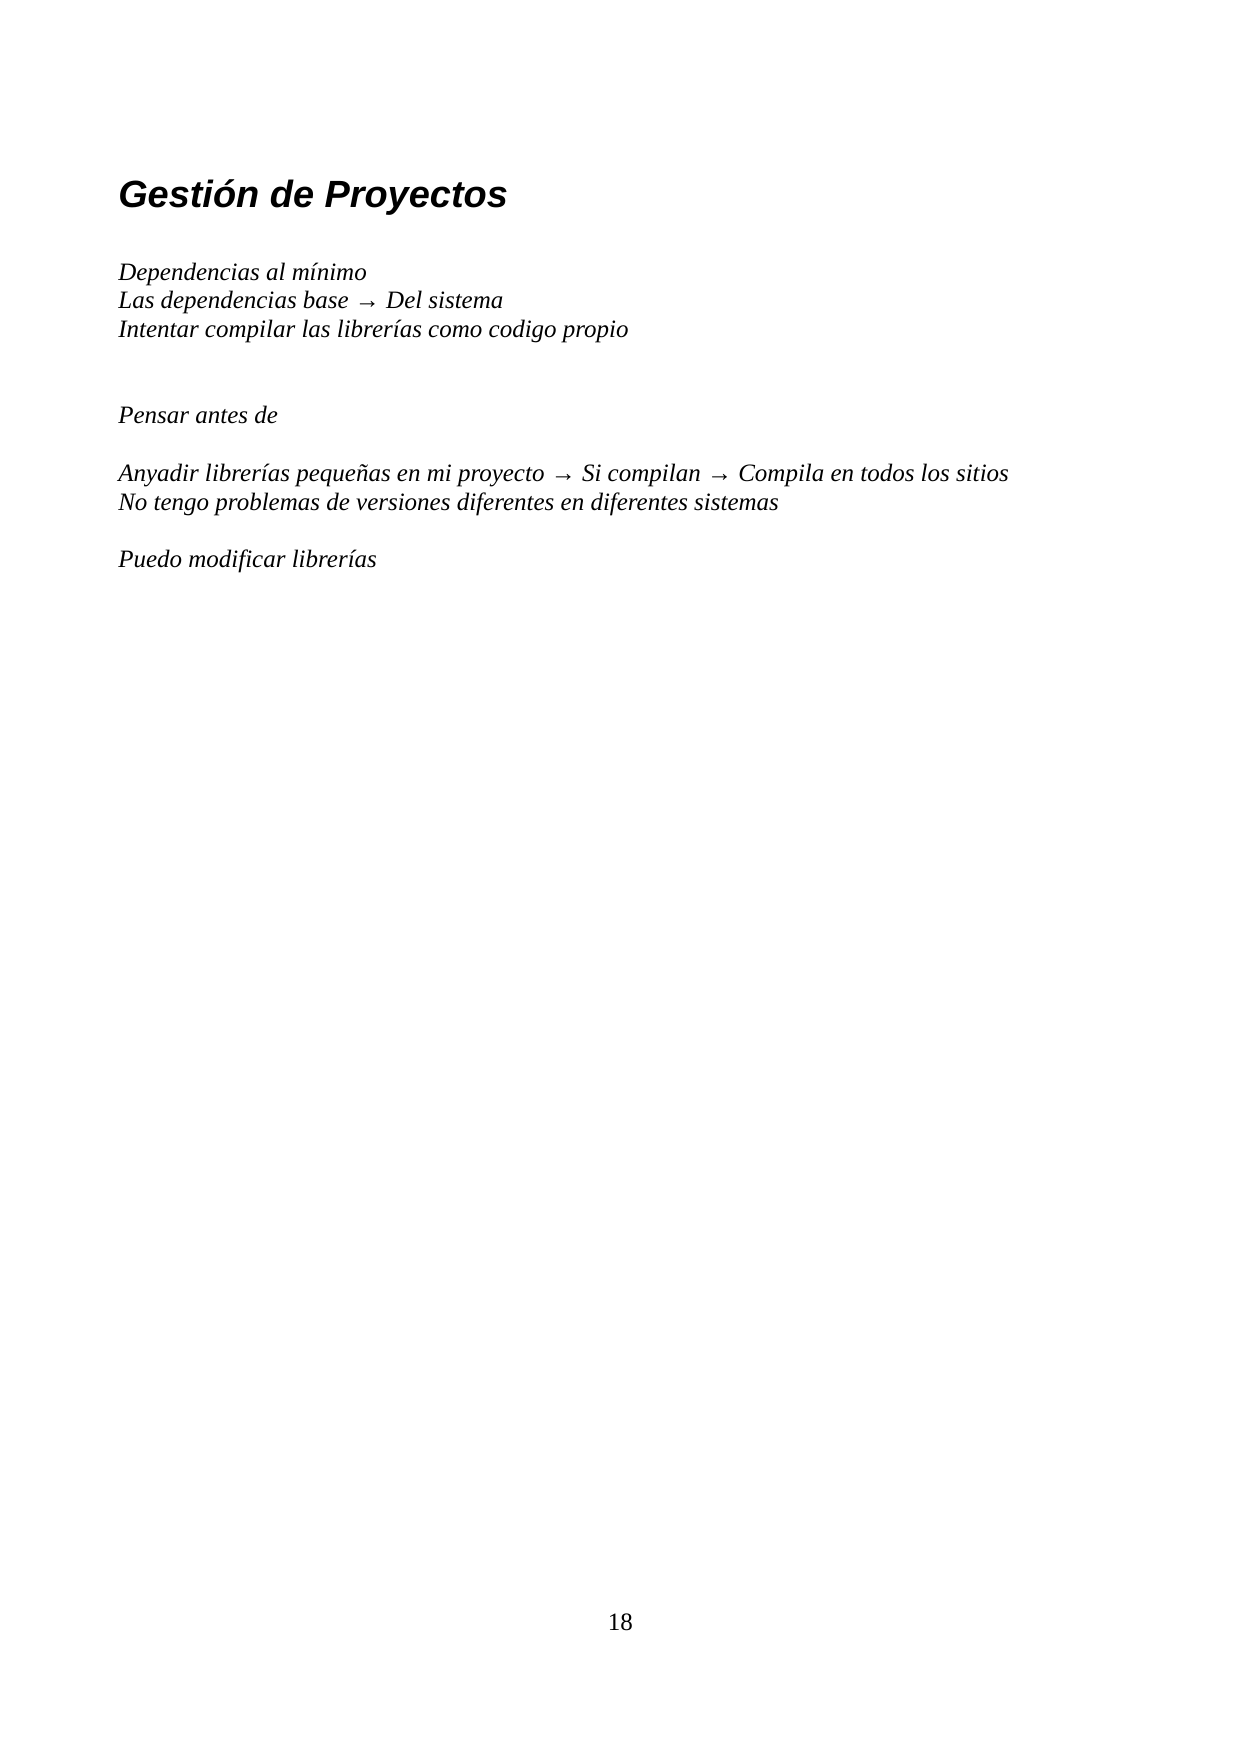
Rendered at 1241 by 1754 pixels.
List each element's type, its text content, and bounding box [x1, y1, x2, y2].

text Anyadir librerías pequeñas en mi proyecto → Si compilan → Compila en todos los sitios [118, 458, 1122, 487]
text Puedo modificar librerías [118, 544, 1122, 573]
text Pensar antes de [118, 401, 1122, 429]
text Dependencias al mínimo [118, 257, 1122, 286]
text Las dependencias base → Del sistema [118, 286, 1122, 314]
text No tengo problemas de versiones diferentes en diferentes sistemas [118, 487, 1122, 516]
subtitle Gestión de Proyectos [118, 172, 1122, 216]
text Intentar compilar las librerías como codigo propio [118, 314, 1122, 343]
